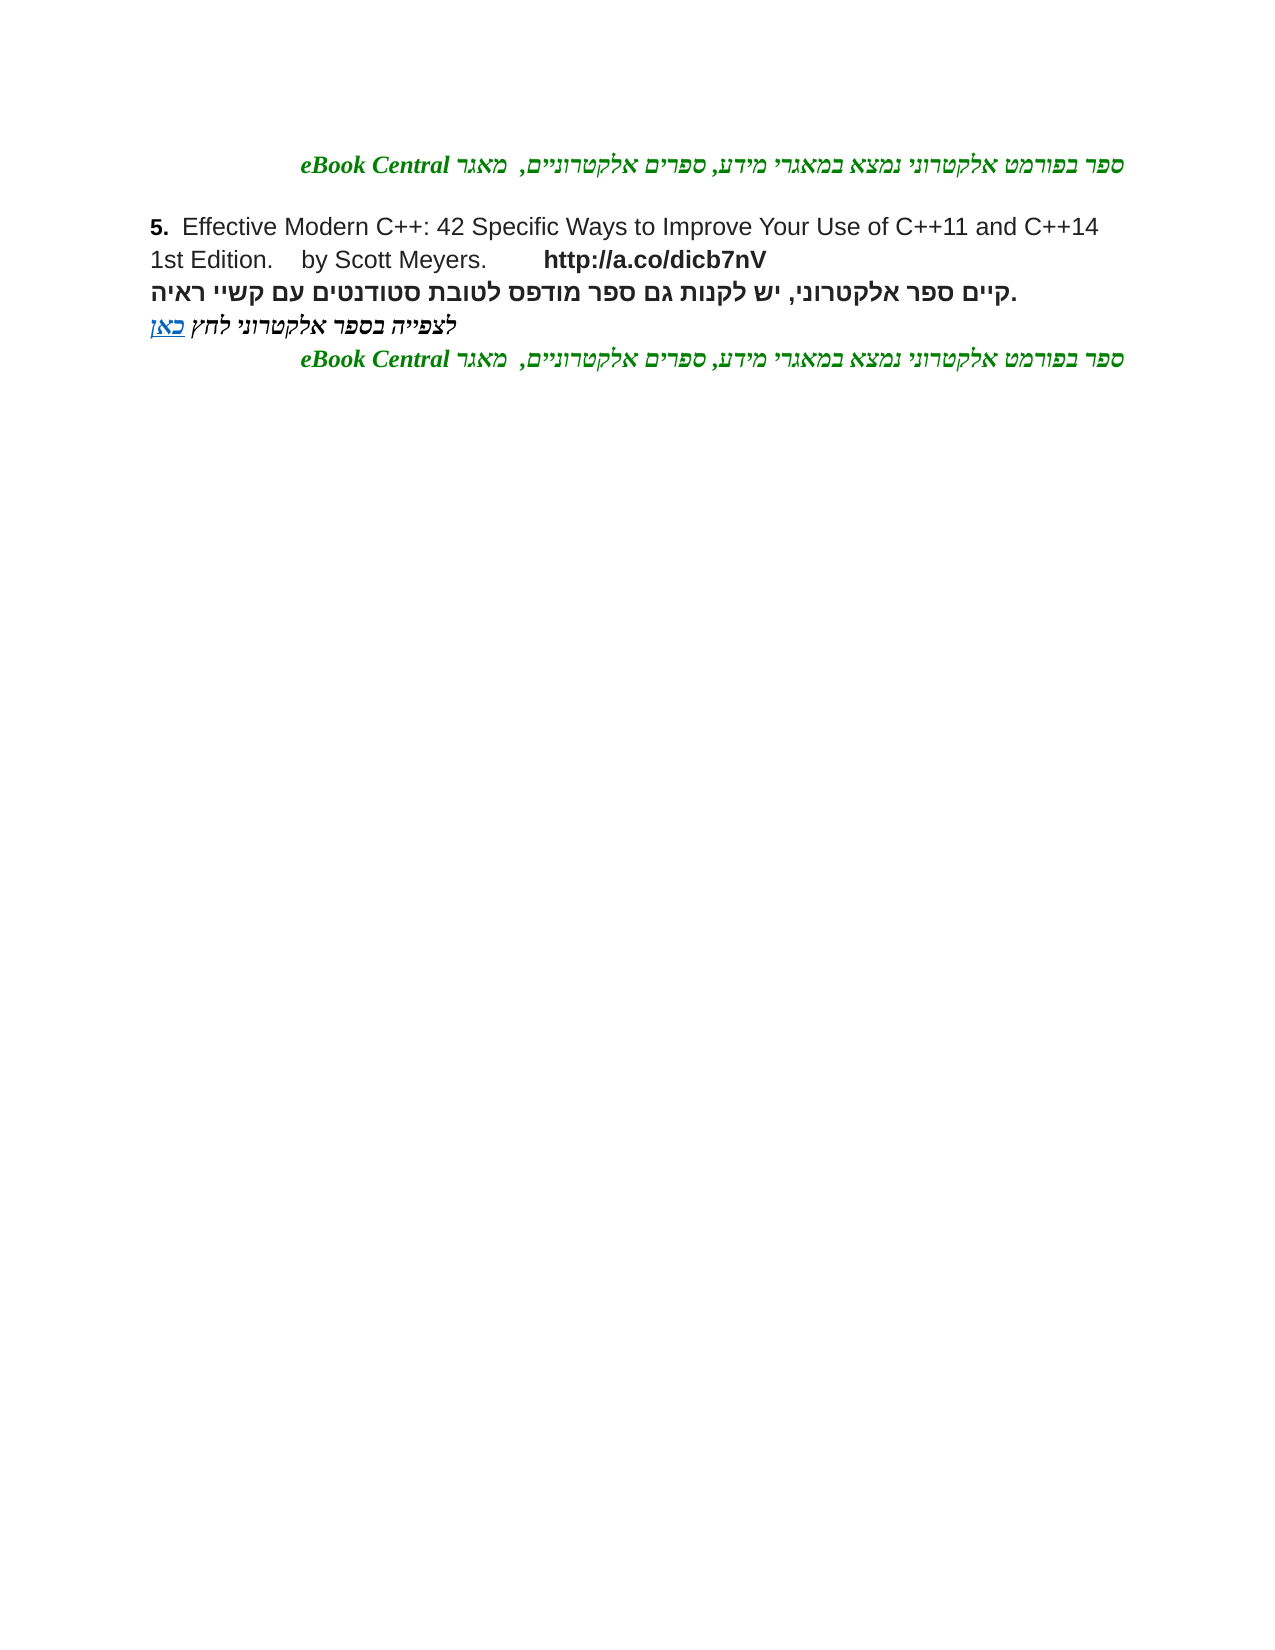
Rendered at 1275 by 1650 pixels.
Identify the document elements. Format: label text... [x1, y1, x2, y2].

text קיים ספר אלקטרוני, יש לקנות גם ספר מודפס לטובת סטודנטים עם קשיי ראיה. [150, 278, 1125, 307]
text לצפייה בספר אלקטרוני לחץ כאן [150, 311, 1125, 339]
text 5. Effective Modern C++: 42 Specific Ways to Improve Your Use of C++11 and C++14 1st Edition. by Scott Meyers. http://a.co/dicb7nV [150, 212, 1125, 273]
text ספר בפורמט אלקטרוני נמצא במאגרי מידע, ספרים אלקטרוניים, מאגר eBook Central [150, 344, 1125, 373]
text ספר בפורמט אלקטרוני נמצא במאגרי מידע, ספרים אלקטרוניים, מאגר eBook Central [150, 150, 1125, 179]
